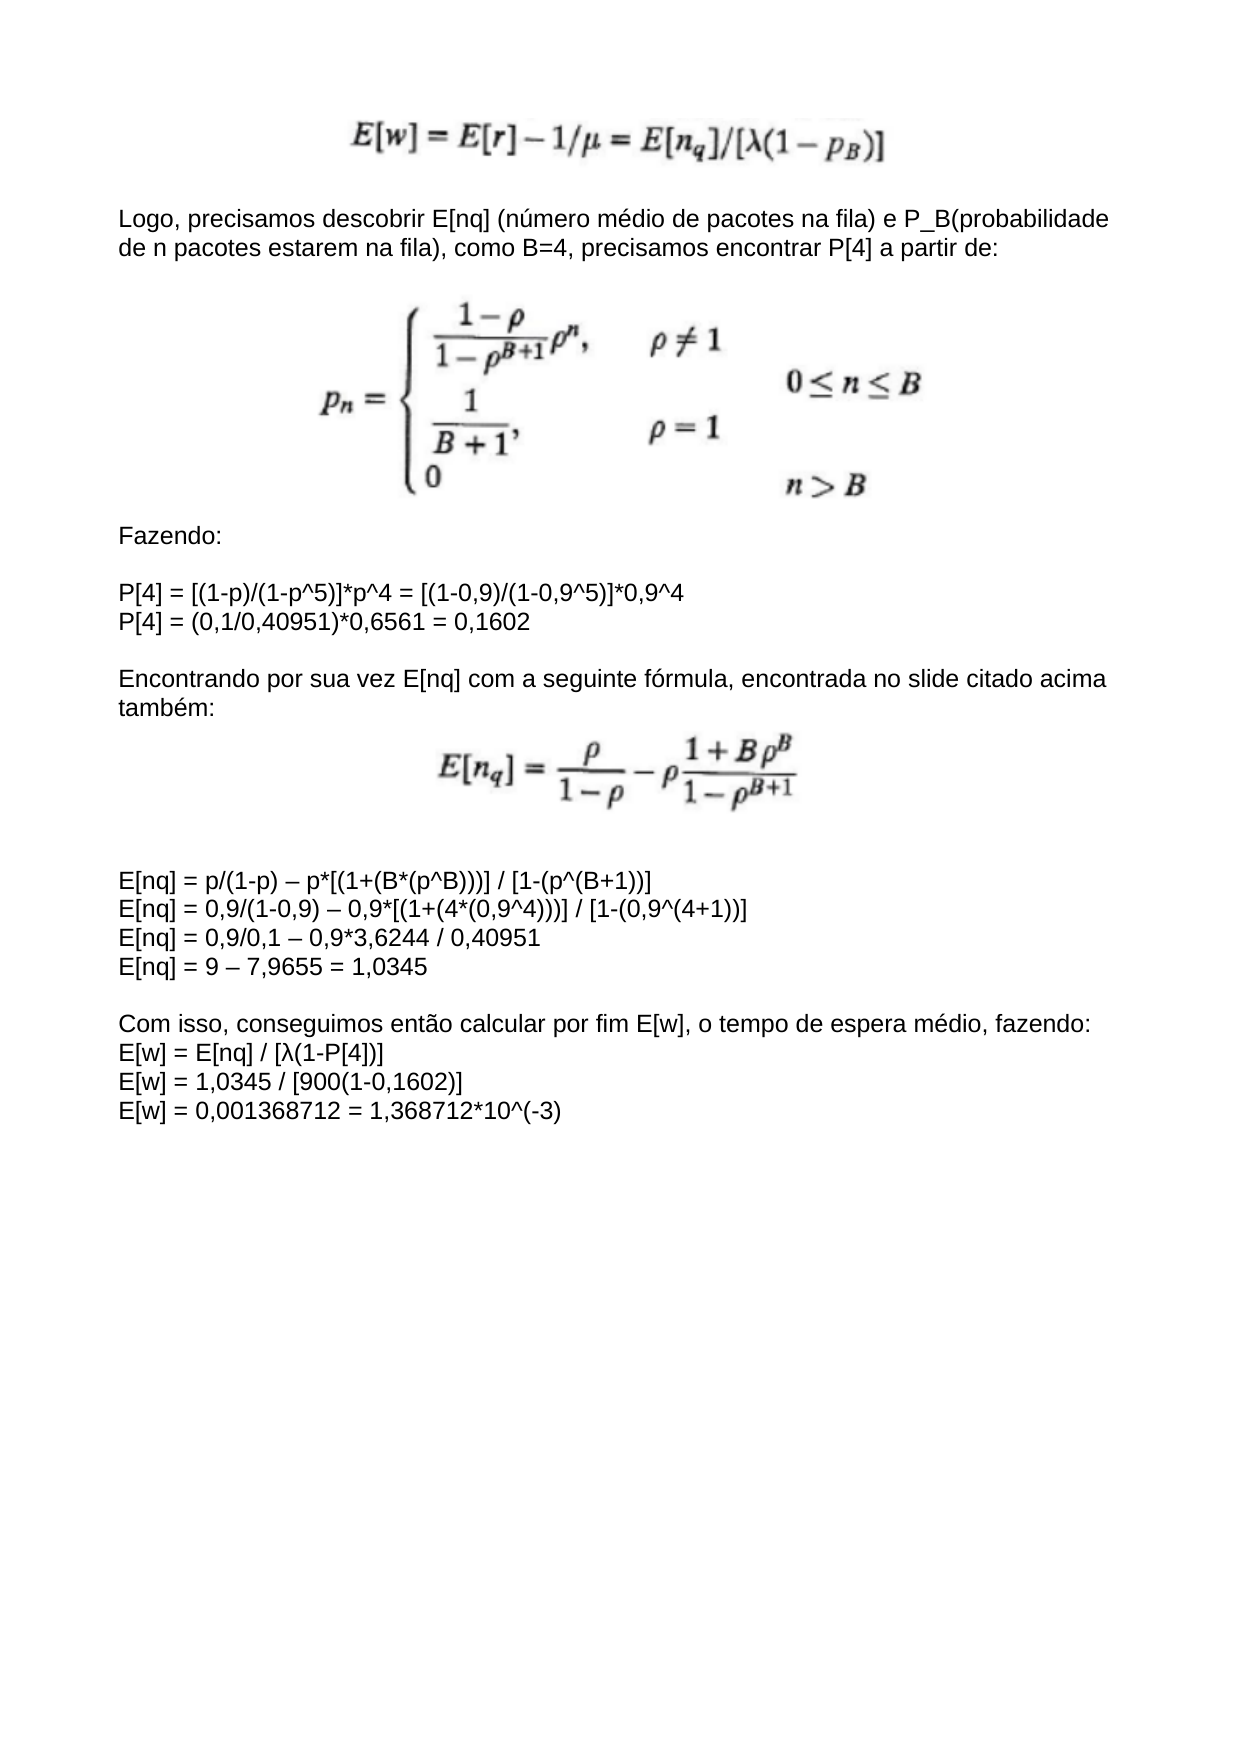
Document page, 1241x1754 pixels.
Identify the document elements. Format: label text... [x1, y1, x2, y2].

text E[w] = 1,0345 / [900(1-0,1602)] [118, 1067, 1122, 1096]
text P[4] = [(1-p)/(1-p^5)]*p^4 = [(1-0,9)/(1-0,9^5)]*0,9^4 [118, 578, 1122, 607]
text Fazendo: [118, 521, 1122, 549]
picture [417, 722, 823, 824]
text Encontrando por sua vez E[nq] com a seguinte fórmula, encontrada no slide citado acima também: [118, 664, 1122, 722]
text E[nq] = p/(1-p) – p*[(1+(B*(p^B)))] / [1-(p^(B+1))] [118, 866, 1122, 894]
picture [290, 290, 950, 508]
text E[w] = 0,001368712 = 1,368712*10^(-3) [118, 1096, 1122, 1124]
text E[w] = E[nq] / [λ(1-P[4])] [118, 1038, 1122, 1067]
picture [343, 118, 897, 172]
text P[4] = (0,1/0,40951)*0,6561 = 0,1602 [118, 607, 1122, 636]
text E[nq] = 0,9/0,1 – 0,9*3,6244 / 0,40951 [118, 923, 1122, 952]
text Com isso, conseguimos então calcular por fim E[w], o tempo de espera médio, fazendo: [118, 1009, 1122, 1038]
text E[nq] = 0,9/(1-0,9) – 0,9*[(1+(4*(0,9^4)))] / [1-(0,9^(4+1))] [118, 894, 1122, 923]
text E[nq] = 9 – 7,9655 = 1,0345 [118, 952, 1122, 981]
text Logo, precisamos descobrir E[nq] (número médio de pacotes na fila) e P_B(probabilidade de n pacotes estarem na fila), como B=4, precisamos encontrar P[4] a partir de: [118, 204, 1122, 262]
